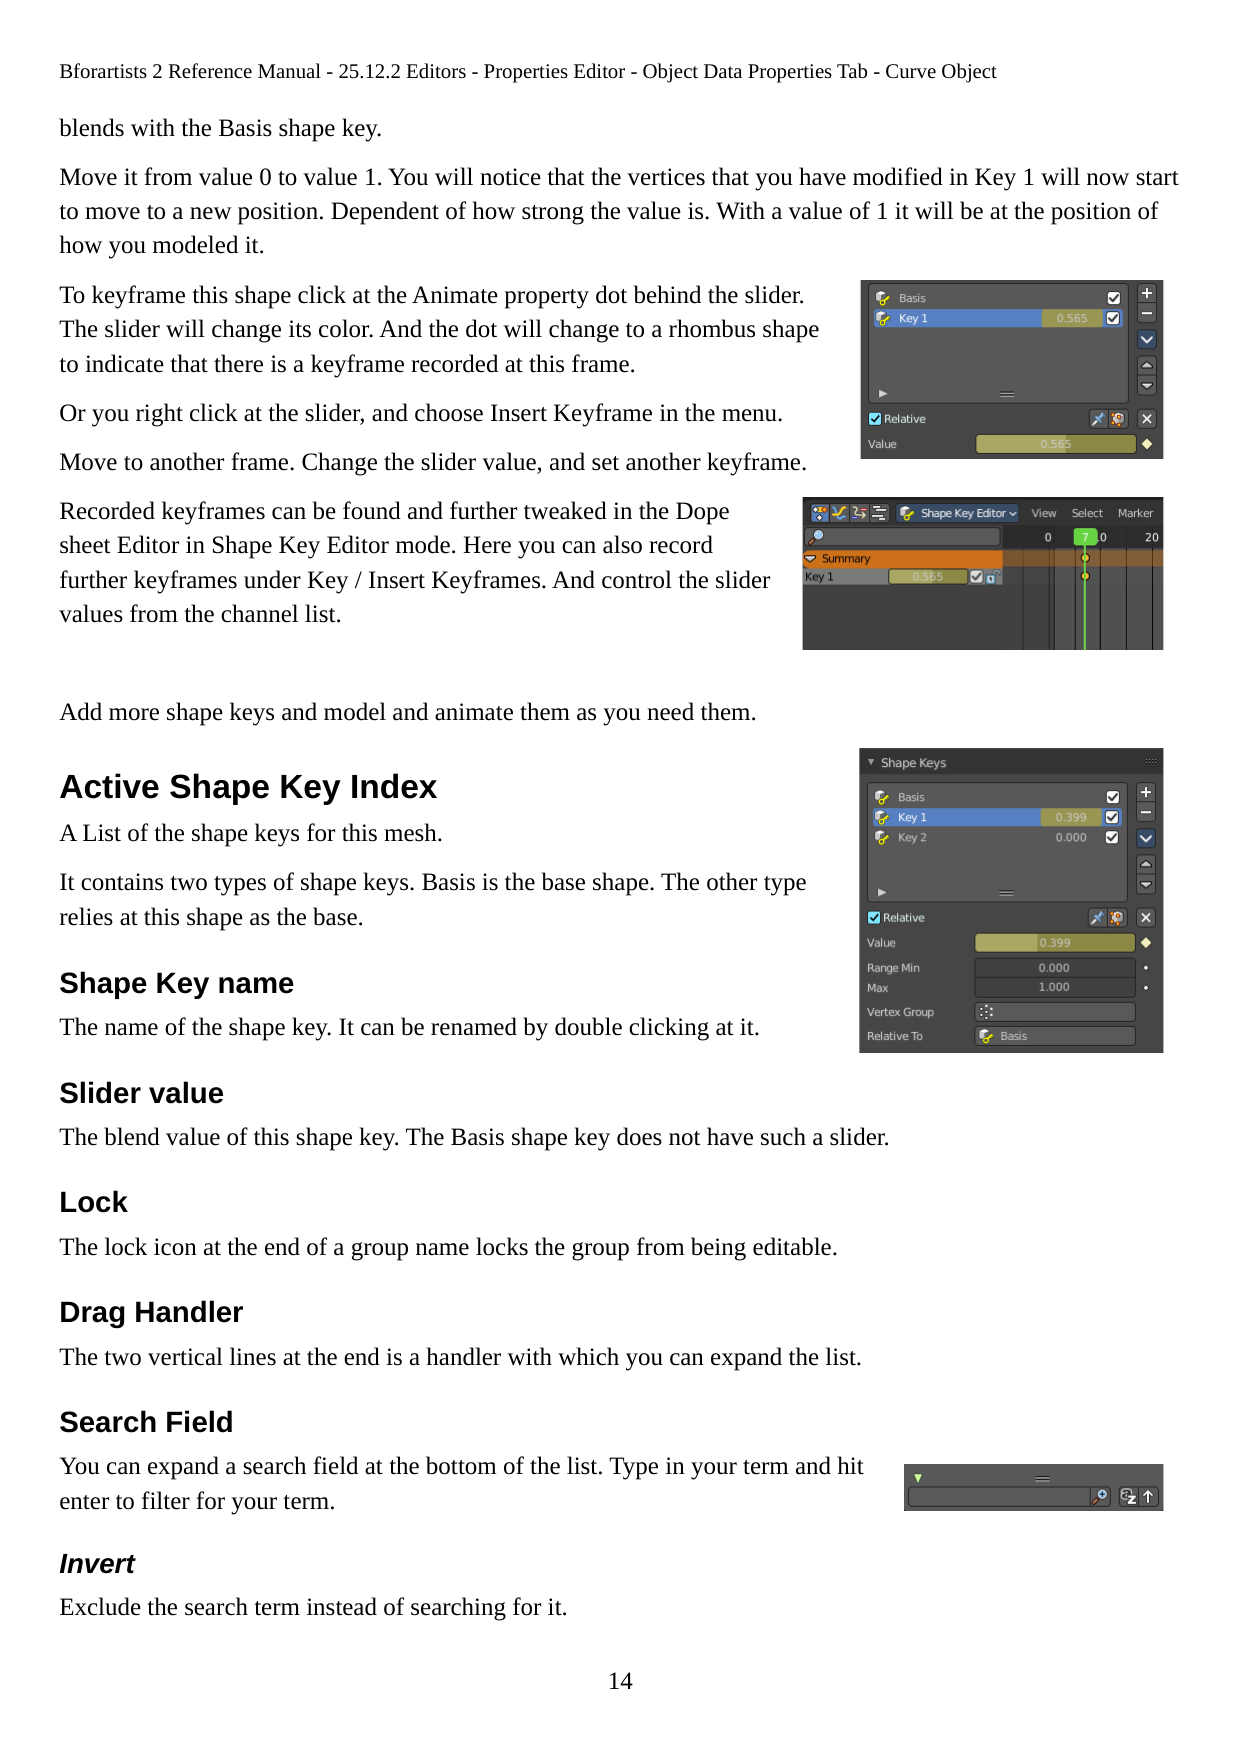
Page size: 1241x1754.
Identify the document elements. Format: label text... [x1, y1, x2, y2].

subtitle [1164, 767, 1181, 806]
subtitle Search Field [59, 1405, 1181, 1439]
subtitle Lock [59, 1185, 1181, 1219]
text Recorded keyframes can be found and further tweaked in the Dope sheet Editor in Shape Key Editor mode. Here you can also record further keyframes under Key / Insert Keyframes. And control the slider values from the channel list. [59, 496, 1181, 628]
subtitle Slider value [59, 1076, 1181, 1109]
text The lock icon at the end of a group name locks the group from being editable. [59, 1232, 1181, 1260]
text To keyframe this shape click at the Animate property dot behind the slider. The slider will change its color. And the dot will change to a rhombus shape to indicate that there is a keyframe recorded at this frame. [59, 280, 860, 377]
subtitle Invert [59, 1547, 1181, 1579]
text A List of the shape keys for this mesh. [59, 818, 859, 847]
text Move to another frame. Change the slider value, and set another keyframe. [59, 447, 1181, 476]
text Or you right click at the slider, and choose Insert Keyframe in the menu. [59, 398, 860, 426]
picture [860, 280, 1164, 459]
text Add more shape keys and model and animate them as you need them. [59, 697, 1181, 726]
subtitle [1164, 966, 1181, 999]
subtitle Drag Handler [59, 1295, 1181, 1329]
text Exclude the search term instead of searching for it. [59, 1592, 1181, 1621]
picture [904, 1464, 1164, 1511]
picture [802, 497, 1164, 650]
text The blend value of this shape key. The Basis shape key does not have such a slider. [59, 1122, 1181, 1151]
subtitle Shape Key name [59, 966, 859, 999]
text Move it from value 0 to value 1. You will notice that the vertices that you have modified in Key 1 will now start to move to a new position. Dependent of how strong the value is. With a value of 1 it will be at the position of how you modeled it. [59, 162, 1181, 259]
text The name of the shape key. It can be renamed by double clicking at it. [59, 1012, 859, 1041]
subtitle Active Shape Key Index [59, 767, 859, 806]
picture [859, 748, 1164, 1053]
text It contains two types of shape keys. Basis is the base shape. The other type relies at this shape as the base. [59, 867, 859, 931]
text The two vertical lines at the end is a handler with which you can expand the list. [59, 1342, 1181, 1370]
text You can expand a search field at the bottom of the list. Type in your term and hit enter to filter for your term. [59, 1451, 1181, 1515]
text blends with the Basis shape key. [59, 113, 1181, 141]
